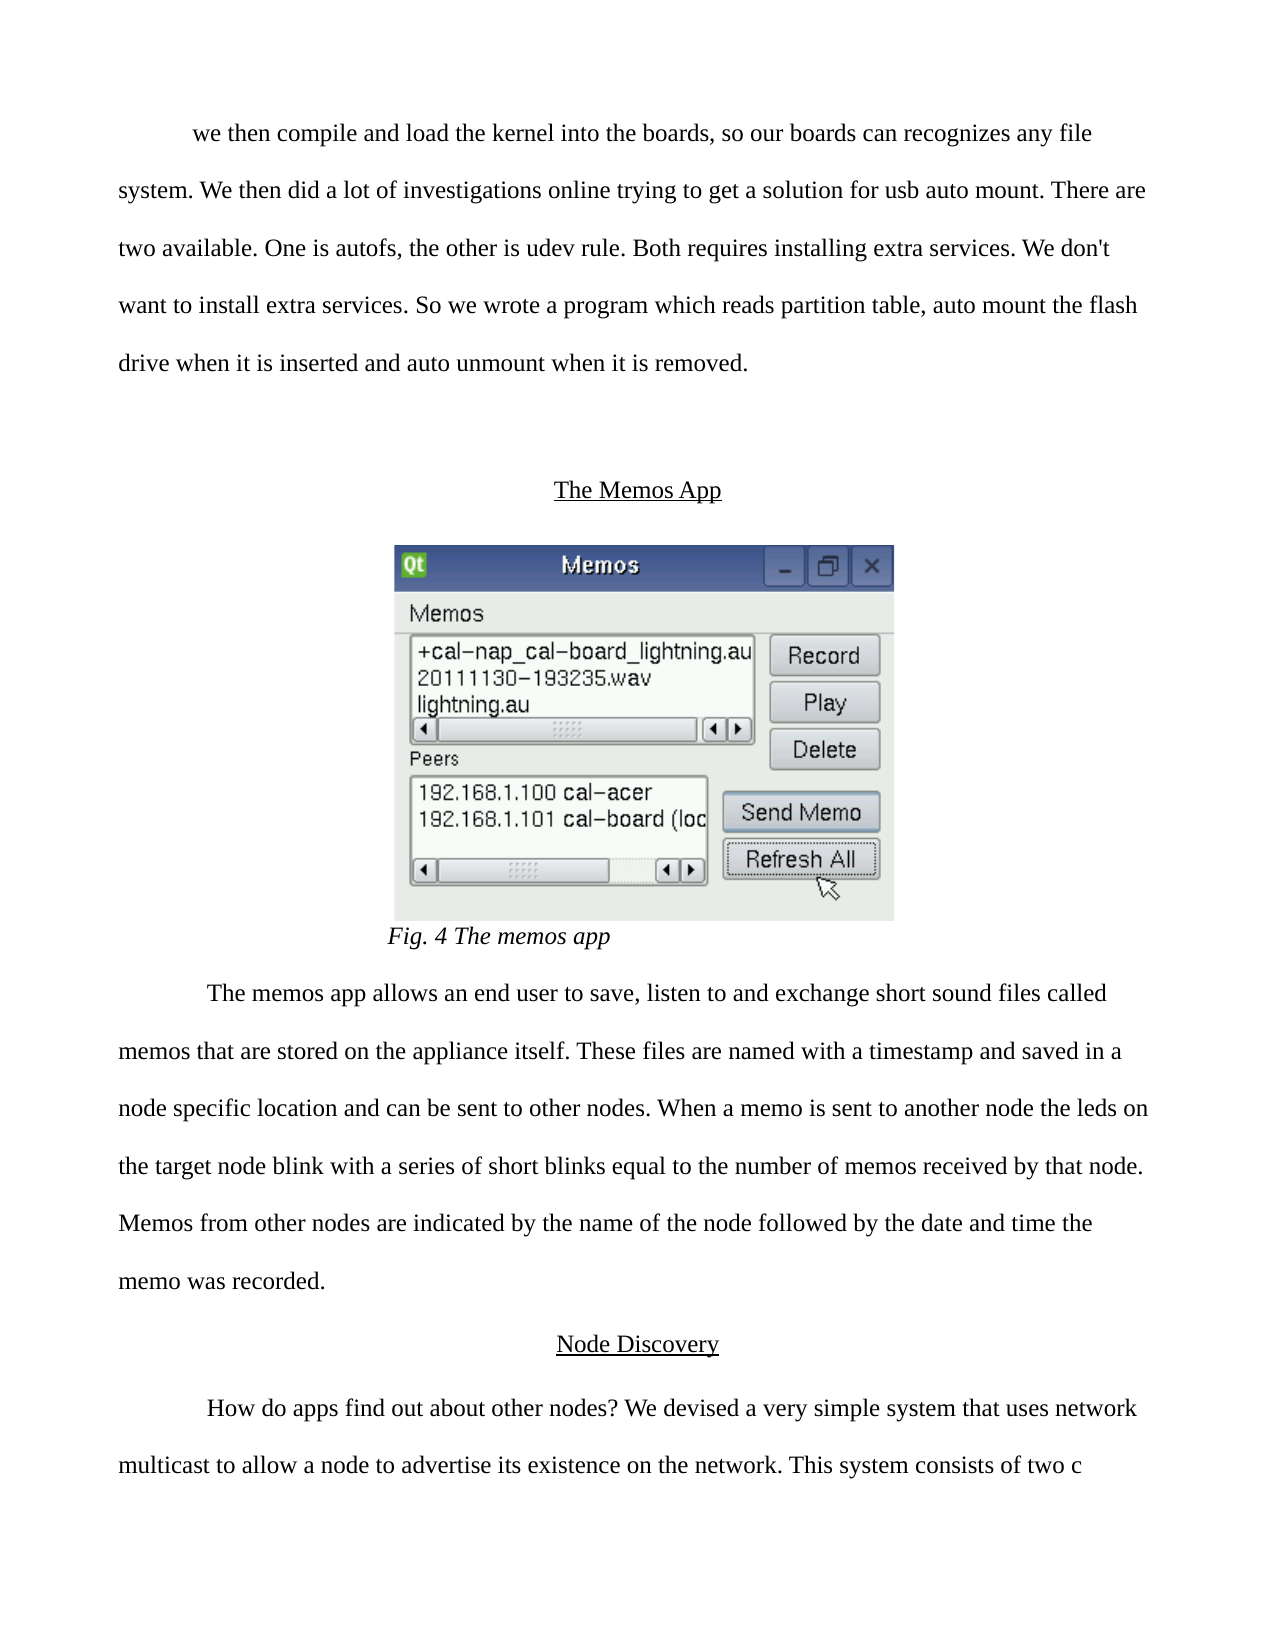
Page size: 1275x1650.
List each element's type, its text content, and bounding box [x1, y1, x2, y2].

text Fig. 4 The memos app [387, 551, 887, 949]
text How do apps find out about other nodes? We devised a very simple system that uses network multicast to allow a node to advertise its existence on the network. This system consists of two c [118, 1393, 1157, 1479]
text we then compile and load the kernel into the boards, so our boards can recognizes any file system. We then did a lot of investigations online trying to get a solution for usb auto mount. There are two available. One is autofs, the other is udev rule. Both requires installing extra services. We don't want to install extra services. So we wrote a program which reads partition table, auto mount the flash drive when it is inserted and auto unmount when it is removed. [118, 118, 1157, 377]
picture [394, 545, 895, 921]
text The memos app allows an end user to save, listen to and exchange short sound files called memos that are stored on the appliance itself. These files are named with a timestamp and saved in a node specific location and can be sent to other nodes. When a memo is sent to another node the leds on the target node blink with a series of short blinks equal to the number of memos received by that node. Memos from other nodes are indicated by the name of the node followed by the date and time the memo was recorded. [118, 538, 1157, 1294]
text The Memos App [118, 475, 1157, 504]
text Node Discovery [118, 1329, 1157, 1358]
